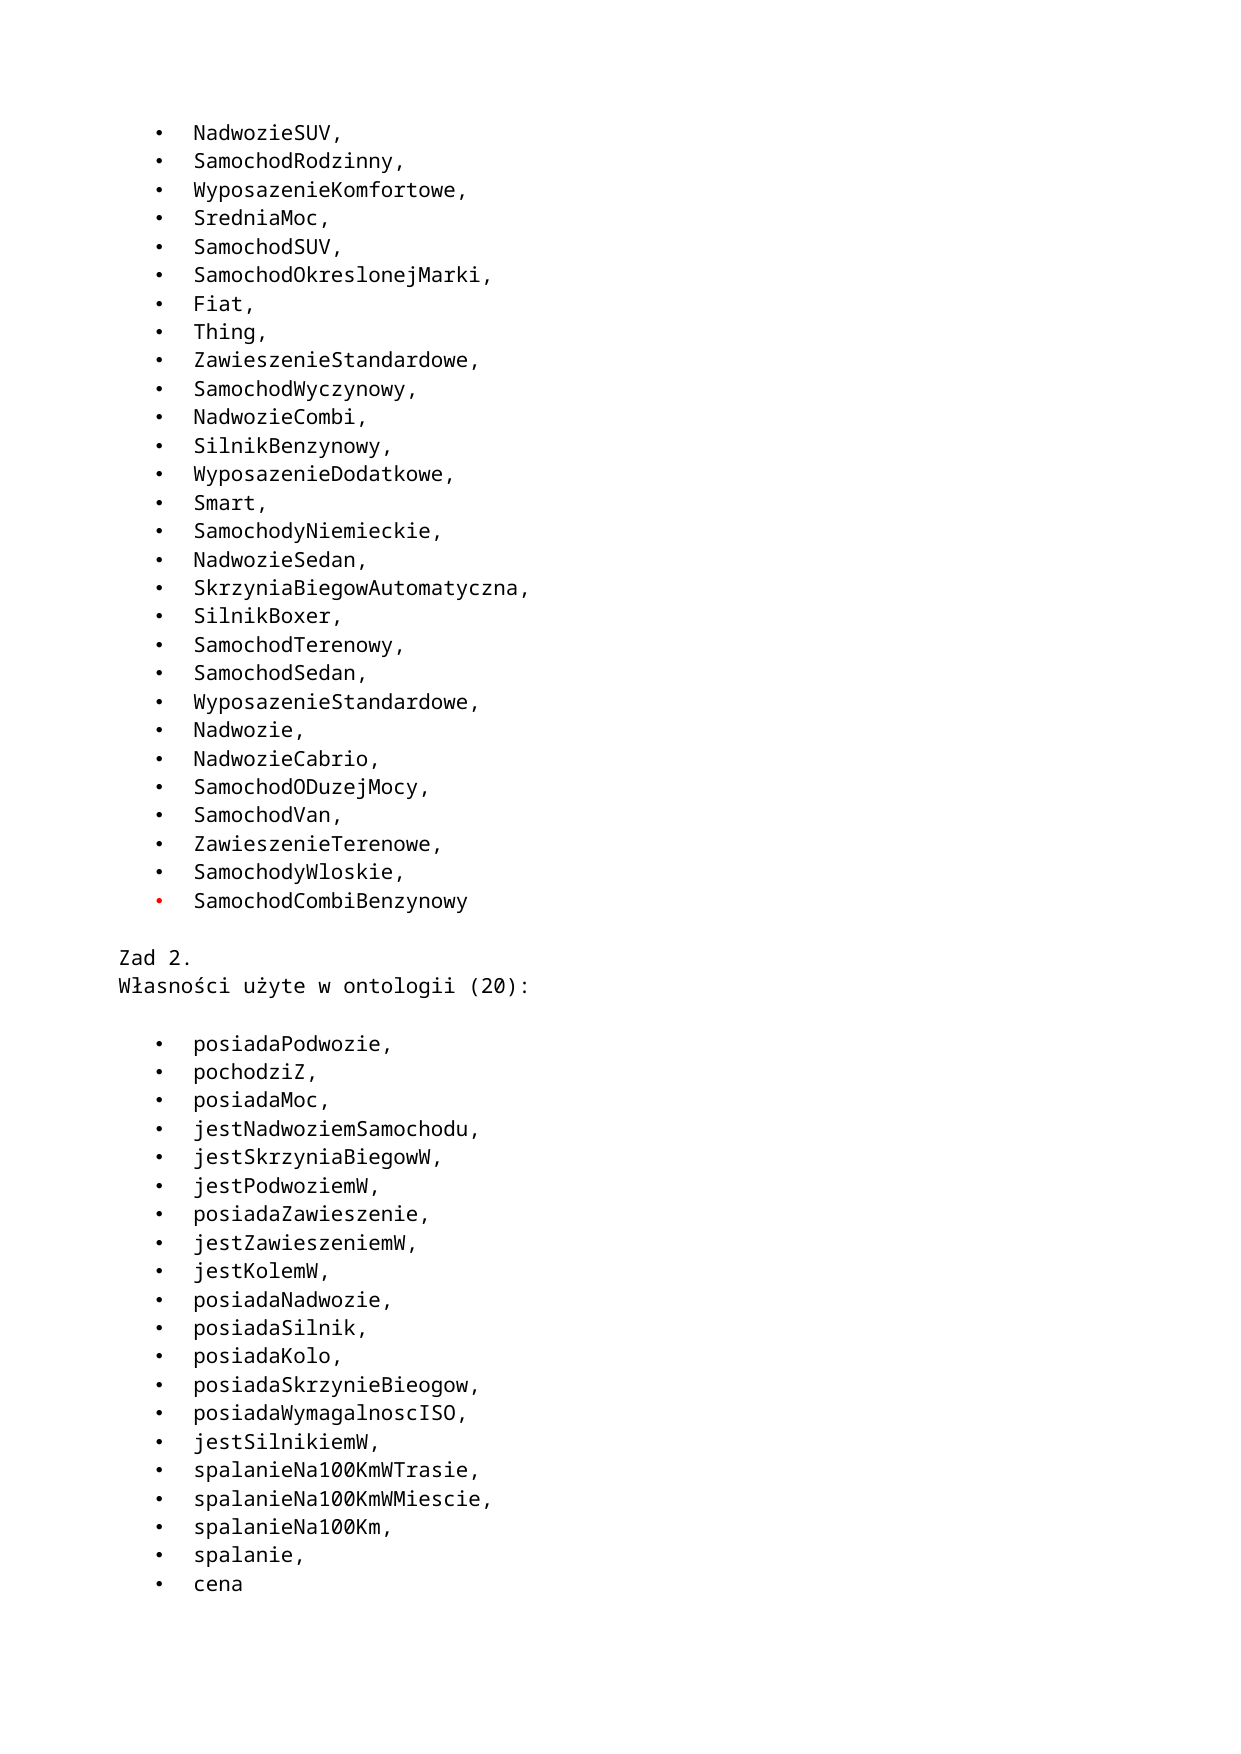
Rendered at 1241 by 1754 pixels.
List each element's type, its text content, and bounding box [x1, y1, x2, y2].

list pochodziZ, [156, 1057, 1122, 1086]
list jestSkrzyniaBiegowW, [156, 1142, 1122, 1171]
list WyposazenieStandardowe, [156, 687, 1122, 715]
list Fiat, [156, 289, 1122, 317]
list SamochodODuzejMocy, [156, 772, 1122, 801]
list Thing, [156, 317, 1122, 346]
list NadwozieSUV, [156, 118, 1122, 147]
list SamochodOkreslonejMarki, [156, 260, 1122, 289]
list SamochodWyczynowy, [156, 374, 1122, 402]
list SamochodCombiBenzynowy [156, 886, 1122, 914]
text Zad 2. [118, 943, 1122, 972]
list posiadaSkrzynieBieogow, [156, 1370, 1122, 1398]
list cena [156, 1569, 1122, 1597]
list posiadaSilnik, [156, 1313, 1122, 1342]
list spalanieNa100Km, [156, 1512, 1122, 1541]
text Własności użyte w ontologii (20): [118, 972, 1122, 1000]
list spalanie, [156, 1541, 1122, 1569]
list SkrzyniaBiegowAutomatyczna, [156, 573, 1122, 602]
list jestZawieszeniemW, [156, 1228, 1122, 1256]
list jestPodwoziemW, [156, 1171, 1122, 1199]
list NadwozieSedan, [156, 545, 1122, 573]
list posiadaPodwozie, [156, 1029, 1122, 1057]
list SamochodyNiemieckie, [156, 516, 1122, 545]
list Nadwozie, [156, 715, 1122, 744]
list spalanieNa100KmWMiescie, [156, 1484, 1122, 1512]
list NadwozieCabrio, [156, 744, 1122, 772]
list SamochodTerenowy, [156, 630, 1122, 658]
list SilnikBenzynowy, [156, 431, 1122, 459]
list posiadaMoc, [156, 1086, 1122, 1114]
list SilnikBoxer, [156, 602, 1122, 630]
list jestSilnikiemW, [156, 1427, 1122, 1455]
list SamochodRodzinny, [156, 147, 1122, 175]
list WyposazenieKomfortowe, [156, 175, 1122, 203]
list NadwozieCombi, [156, 402, 1122, 431]
list jestKolemW, [156, 1256, 1122, 1285]
list posiadaKolo, [156, 1342, 1122, 1370]
list posiadaNadwozie, [156, 1285, 1122, 1313]
list SamochodSUV, [156, 232, 1122, 260]
list SredniaMoc, [156, 203, 1122, 232]
list posiadaZawieszenie, [156, 1199, 1122, 1228]
list SamochodVan, [156, 801, 1122, 829]
list spalanieNa100KmWTrasie, [156, 1455, 1122, 1484]
list ZawieszenieStandardowe, [156, 346, 1122, 374]
list SamochodyWloskie, [156, 857, 1122, 886]
list posiadaWymagalnoscISO, [156, 1398, 1122, 1427]
list Smart, [156, 488, 1122, 516]
list WyposazenieDodatkowe, [156, 459, 1122, 488]
list ZawieszenieTerenowe, [156, 829, 1122, 857]
list SamochodSedan, [156, 658, 1122, 687]
list jestNadwoziemSamochodu, [156, 1114, 1122, 1142]
